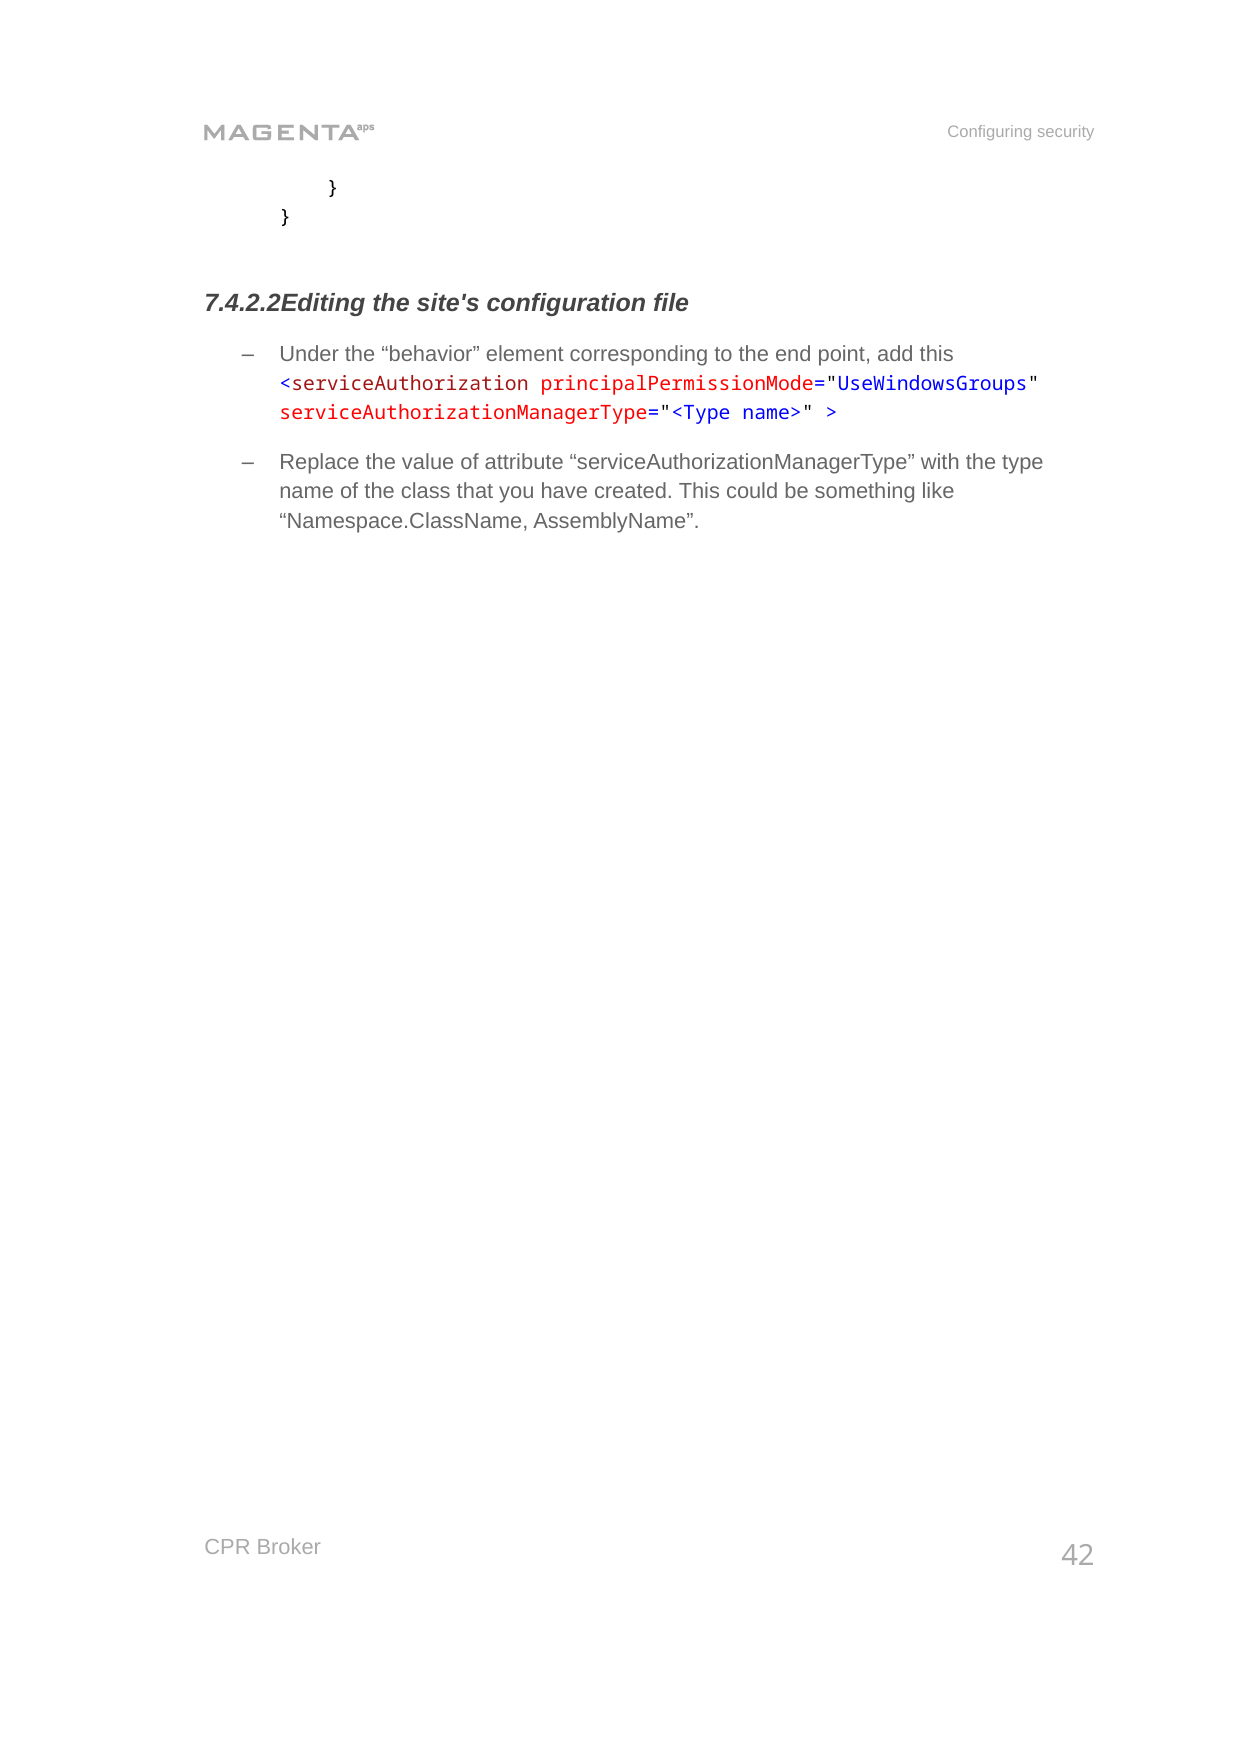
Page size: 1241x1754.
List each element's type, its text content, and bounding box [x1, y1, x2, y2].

subtitle Editing the site's configuration file [204, 265, 1094, 323]
list Replace the value of attribute “serviceAuthorizationManagerType” with the type name of the class that you have created. This could be something like “Namespace.ClassName, AssemblyName”. [242, 446, 1094, 534]
list Under the “behavior” element corresponding to the end point, add this <serviceAuthorization principalPermissionMode="UseWindowsGroups" serviceAuthorizationManagerType="<Type name>" > [242, 338, 1094, 426]
list Add a class that inherits from ServiceAuthorizationManager. Code should be something like this using System; using System.Collections.Generic; using System.Linq; using System.Text; using System.ServiceModel; namespace Authorization { public class PersonMasterServiceAuthorizationManager: ServiceAuthorizationManager { protected override bool CheckAccessCore(OperationContext operationContext) { //TODO: Replace this with your code return base.CheckAccessCore(operationContext); } } } [242, 171, 1094, 230]
